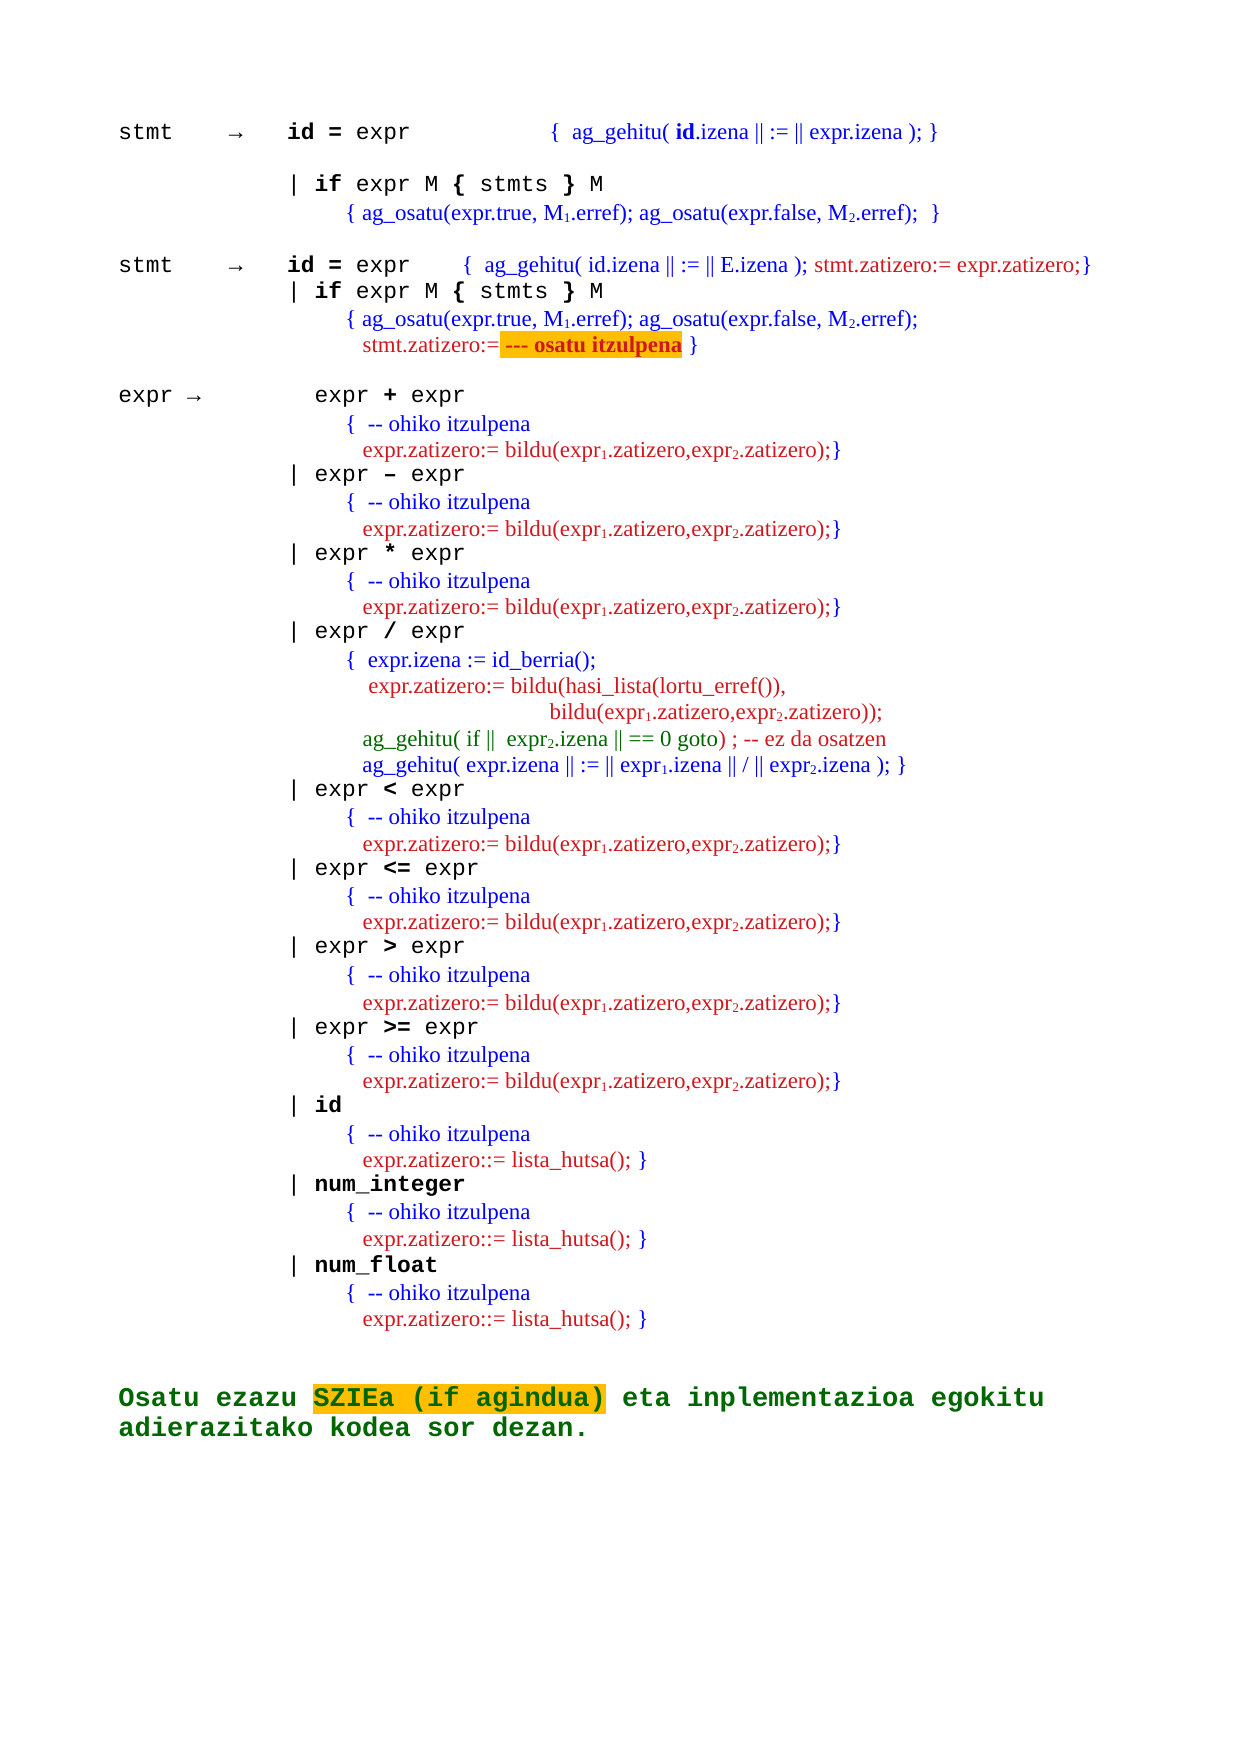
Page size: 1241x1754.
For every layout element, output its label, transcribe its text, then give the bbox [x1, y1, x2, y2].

text { ag_osatu(expr.true, M1.erref); ag_osatu(expr.false, M2.erref); [118, 305, 1122, 331]
text expr.zatizero:= bildu(expr1.zatizero,expr2.zatizero);} [118, 830, 1122, 856]
text { -- ohiko itzulpena [118, 961, 1122, 989]
text stmt → id = expr { ag_gehitu( id.izena || := || expr.izena ); } [118, 118, 1120, 146]
text | num_integer [118, 1172, 1122, 1198]
text expr → expr + expr [118, 384, 1122, 410]
text | expr >= expr [118, 1015, 1122, 1041]
text expr.zatizero::= lista_hutsa(); } [118, 1305, 1122, 1332]
text expr.zatizero:= bildu(hasi_lista(lortu_erref()), [118, 672, 1120, 698]
text expr.zatizero:= bildu(expr1.zatizero,expr2.zatizero);} [118, 593, 1122, 620]
text | if expr M { stmts } M [118, 173, 1122, 199]
text stmt.zatizero:= --- osatu itzulpena } [118, 331, 1122, 358]
text | expr / expr [118, 620, 1122, 646]
text { -- ohiko itzulpena [118, 410, 1122, 436]
text expr.zatizero:= bildu(expr1.zatizero,expr2.zatizero);} [118, 436, 1122, 462]
text { ag_osatu(expr.true, M1.erref); ag_osatu(expr.false, M2.erref); } [118, 199, 1122, 225]
text stmt → id = expr { ag_gehitu( id.izena || := || E.izena ); stmt.zatizero:= expr.zatizero;} [118, 251, 1120, 279]
text { -- ohiko itzulpena [118, 1120, 1122, 1146]
text expr.zatizero:= bildu(expr1.zatizero,expr2.zatizero);} [118, 515, 1122, 541]
text ag_gehitu( expr.izena || := || expr1.izena || / || expr2.izena ); } [118, 751, 1120, 777]
text { -- ohiko itzulpena [118, 1279, 1122, 1305]
text { -- ohiko itzulpena [118, 1041, 1122, 1067]
text | expr – expr [118, 462, 1122, 488]
text expr.zatizero::= lista_hutsa(); } | num_float [118, 1225, 1122, 1279]
text { -- ohiko itzulpena [118, 803, 1122, 830]
text { -- ohiko itzulpena [118, 1198, 1122, 1225]
text ag_gehitu( if || expr2.izena || == 0 goto) ; -- ez da osatzen [118, 725, 1120, 751]
text | id [118, 1094, 1122, 1120]
text expr.zatizero::= lista_hutsa(); } [118, 1146, 1122, 1172]
text | expr <= expr [118, 856, 1122, 882]
text { -- ohiko itzulpena [118, 567, 1122, 593]
text expr.zatizero:= bildu(expr1.zatizero,expr2.zatizero);} [118, 908, 1122, 935]
text bildu(expr1.zatizero,expr2.zatizero)); [118, 698, 1120, 725]
text | if expr M { stmts } M [118, 279, 1122, 305]
text { -- ohiko itzulpena [118, 882, 1122, 908]
text | expr * expr [118, 541, 1122, 567]
text { expr.izena := id_berria(); [118, 646, 1120, 672]
text | expr < expr [118, 777, 1122, 803]
text Osatu ezazu SZIEa (if agindua) eta inplementazioa egokitu adierazitako kodea sor dezan. [118, 1383, 1122, 1445]
text expr.zatizero:= bildu(expr1.zatizero,expr2.zatizero);} [118, 1067, 1122, 1094]
text { -- ohiko itzulpena [118, 488, 1122, 515]
text | expr > expr [118, 935, 1122, 961]
text expr.zatizero:= bildu(expr1.zatizero,expr2.zatizero);} [118, 989, 1122, 1015]
